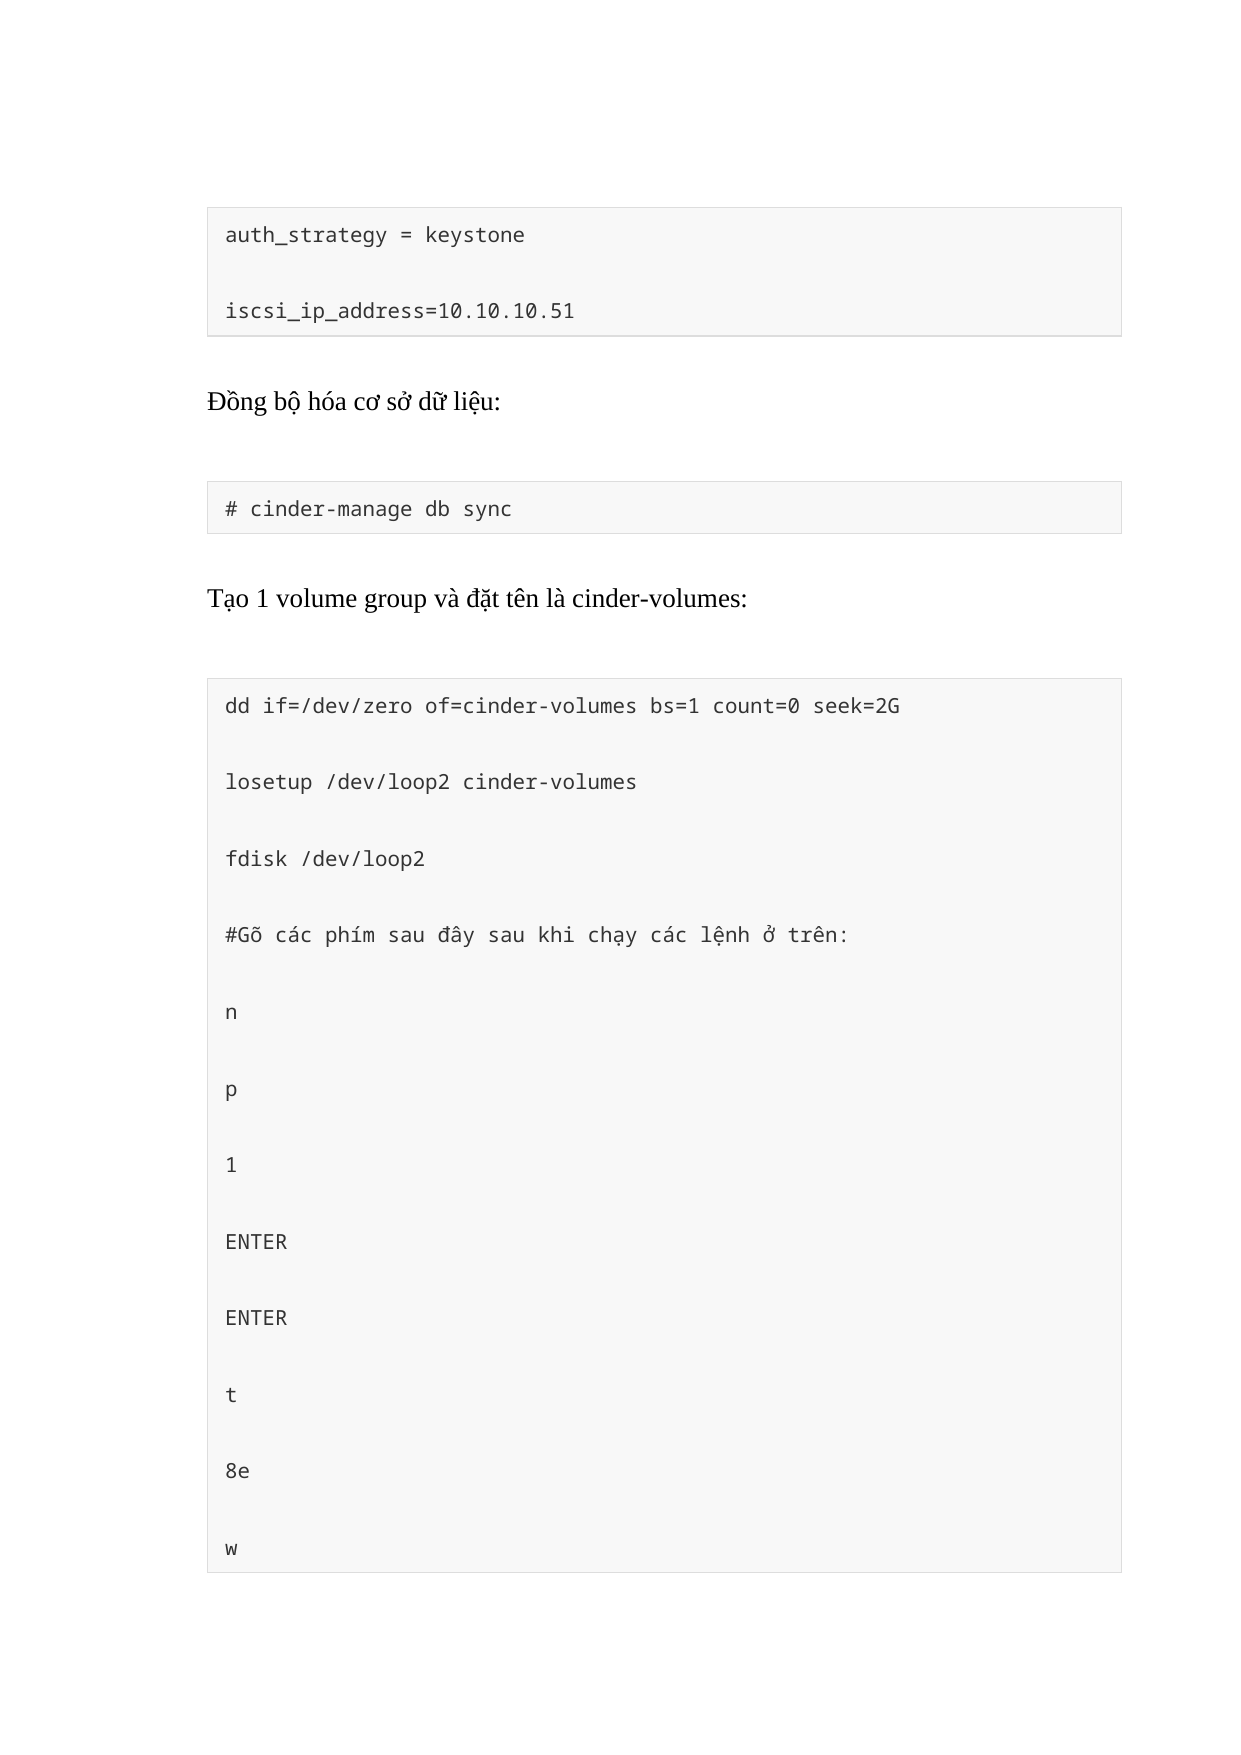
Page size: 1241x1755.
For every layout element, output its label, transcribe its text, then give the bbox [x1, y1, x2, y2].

text 8e [208, 1443, 1121, 1485]
text Đồng bộ hóa cơ sở dữ liệu: [207, 385, 1122, 417]
text p [208, 1061, 1121, 1102]
text t [208, 1367, 1121, 1408]
text 1 [208, 1137, 1121, 1179]
text # cinder-manage db sync [208, 482, 1121, 533]
text ENTER [208, 1290, 1121, 1332]
text ENTER [208, 1214, 1121, 1255]
text fdisk /dev/loop2 [208, 831, 1121, 872]
text n [208, 984, 1121, 1026]
text losetup /dev/loop2 cinder-volumes [208, 754, 1121, 796]
text auth_strategy = keystone [208, 208, 1121, 248]
text w [208, 1520, 1121, 1572]
text Tạo 1 volume group và đặt tên là cinder-volumes: [207, 583, 1122, 614]
text dd if=/dev/zero of=cinder-volumes bs=1 count=0 seek=2G [208, 679, 1121, 719]
text #Gõ các phím sau đây sau khi chạy các lệnh ở trên: [208, 907, 1121, 949]
text iscsi_ip_address=10.10.10.51 [208, 283, 1121, 335]
